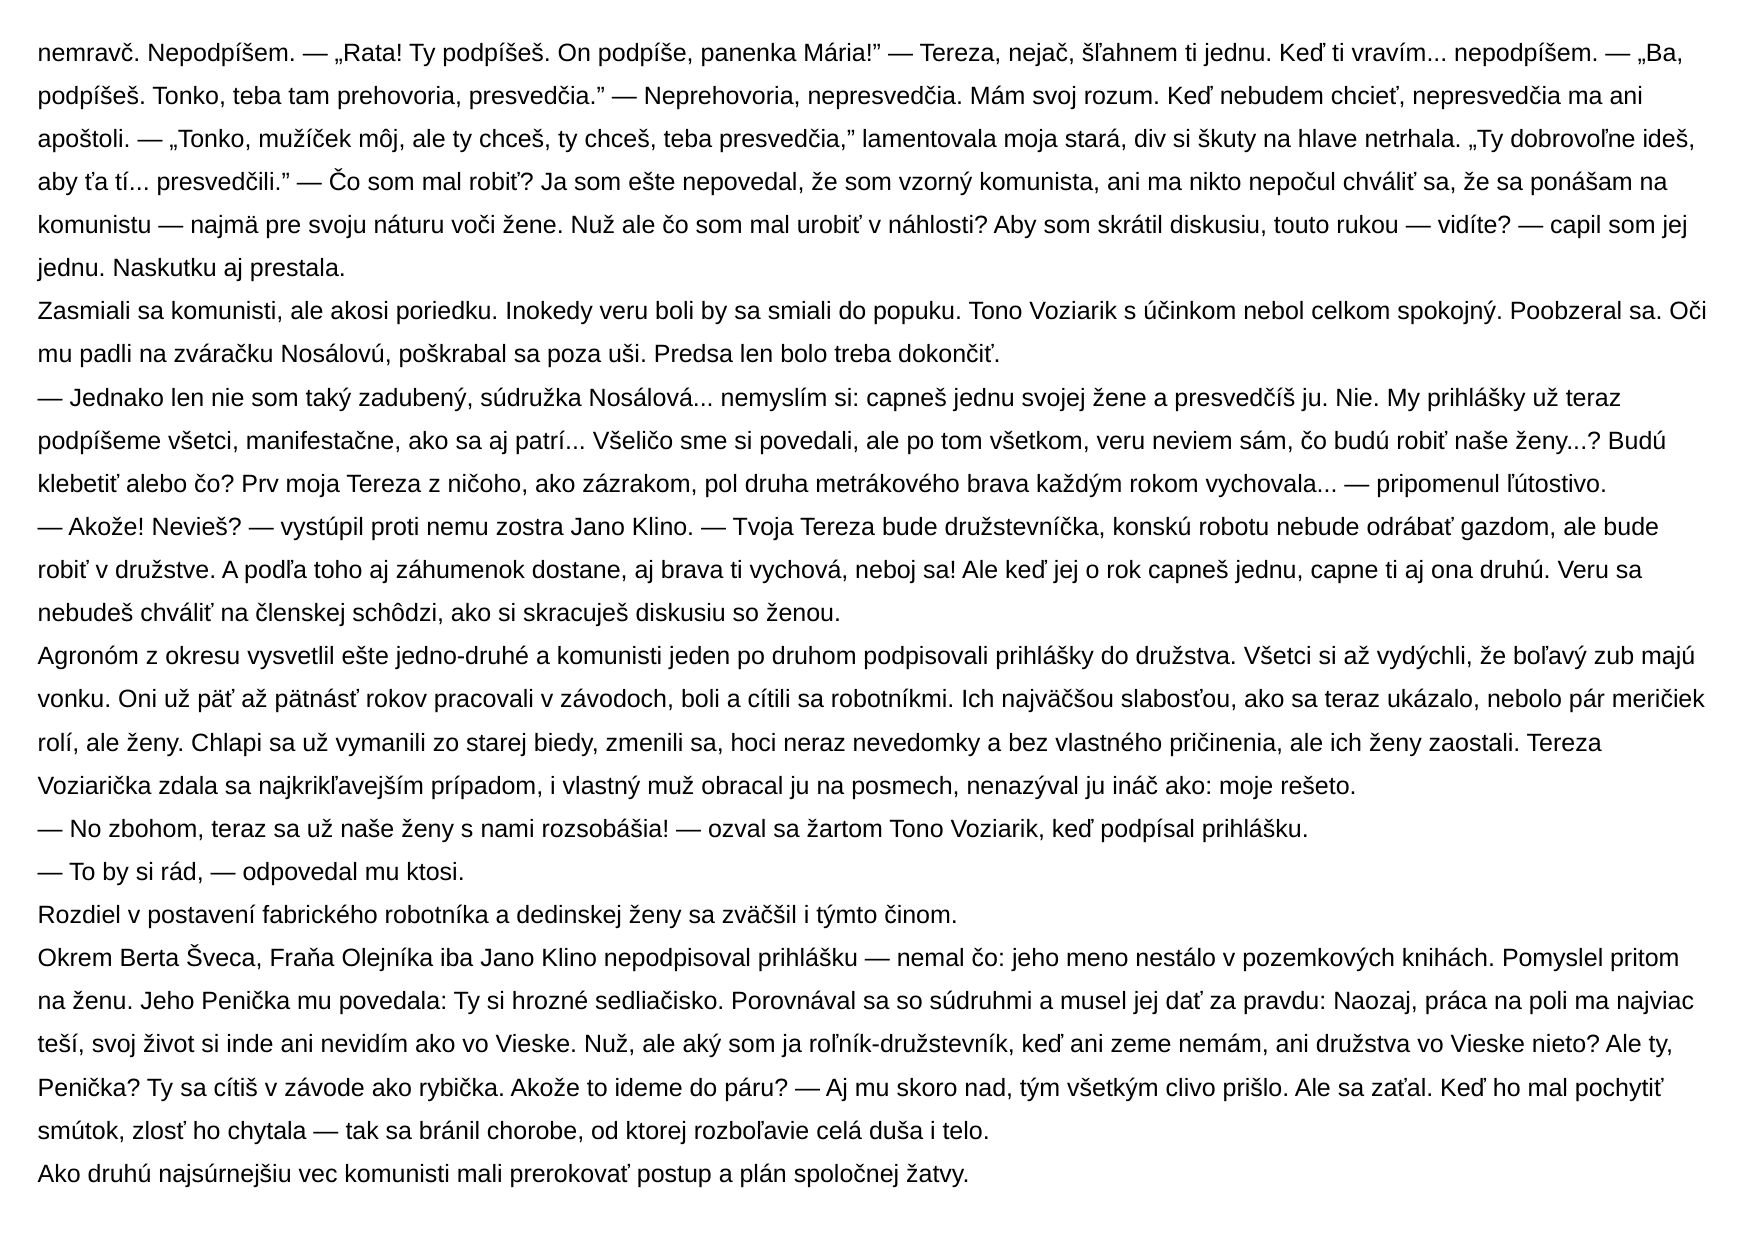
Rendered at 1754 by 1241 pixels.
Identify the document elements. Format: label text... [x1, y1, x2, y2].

text — No zbohom, teraz sa už naše ženy s nami rozsobášia! — ozval sa žartom Tono Voziarik, keď podpísal prihlášku. [37, 814, 1716, 842]
text — Jednako len nie som taký zadubený, súdružka Nosálová... nemyslím si: capneš jednu svojej žene a presvedčíš ju. Nie. My prihlášky už teraz podpíšeme všetci, manifestačne, ako sa aj patrí... Všeličo sme si povedali, ale po tom všetkom, veru neviem sám, čo budú robiť naše ženy...? Budú klebetiť alebo čo? Prv moja Tereza z ničoho, ako zázrakom, pol druha metrákového brava každým rokom vychovala... — pripomenul ľútostivo. [37, 382, 1716, 497]
text Rozdiel v postavení fabrického robotníka a dedinskej ženy sa zväčšil i týmto činom. [37, 900, 1716, 929]
text Zasmiali sa komunisti, ale akosi poriedku. Inokedy veru boli by sa smiali do popuku. Tono Voziarik s účinkom nebol celkom spokojný. Poobzeral sa. Oči mu padli na zváračku Nosálovú, poškrabal sa poza uši. Predsa len bolo treba dokončiť. [37, 296, 1716, 368]
text — Akože! Nevieš? — vystúpil proti nemu zostra Jano Klino. — Tvoja Tereza bude družstevníčka, konskú robotu nebude odrábať gazdom, ale bude robiť v družstve. A podľa toho aj záhumenok dostane, aj brava ti vychová, neboj sa! Ale keď jej o rok capneš jednu, capne ti aj ona druhú. Veru sa nebudeš chváliť na členskej schôdzi, ako si skracuješ diskusiu so ženou. [37, 512, 1716, 627]
text — To by si rád, — odpovedal mu ktosi. [37, 857, 1716, 886]
text Okrem Berta Šveca, Fraňa Olejníka iba Jano Klino nepodpisoval prihlášku — nemal čo: jeho meno nestálo v pozemkových knihách. Pomyslel pritom na ženu. Jeho Penička mu povedala: Ty si hrozné sedliačisko. Porovnával sa so súdruhmi a musel jej dať za pravdu: Naozaj, práca na poli ma najviac teší, svoj život si inde ani nevidím ako vo Vieske. Nuž, ale aký som ja roľník-družstevník, keď ani zeme nemám, ani družstva vo Vieske nieto? Ale ty, Penička? Ty sa cítiš v závode ako rybička. Akože to ideme do páru? — Aj mu skoro nad, tým všetkým clivo prišlo. Ale sa zaťal. Keď ho mal pochytiť smútok, zlosť ho chytala — tak sa bránil chorobe, od ktorej rozboľavie celá duša i telo. [37, 943, 1716, 1144]
text Ako druhú najsúrnejšiu vec komunisti mali prerokovať postup a plán spoločnej žatvy. [37, 1159, 1716, 1187]
text Agronóm z okresu vysvetlil ešte jedno-druhé a komunisti jeden po druhom podpisovali prihlášky do družstva. Všetci si až vydýchli, že boľavý zub majú vonku. Oni už päť až pätnásť rokov pracovali v závodoch, boli a cítili sa robotníkmi. Ich najväčšou slabosťou, ako sa teraz ukázalo, nebolo pár meričiek rolí, ale ženy. Chlapi sa už vymanili zo starej biedy, zmenili sa, hoci neraz nevedomky a bez vlastného pričinenia, ale ich ženy zaostali. Tereza Voziarička zdala sa najkrikľavejším prípadom, i vlastný muž obracal ju na posmech, nenazýval ju ináč ako: moje rešeto. [37, 641, 1716, 799]
text nemravč. Nepodpíšem. — „Rata! Ty podpíšeš. On podpíše, panenka Mária!” — Tereza, nejač, šľahnem ti jednu. Keď ti vravím... nepodpíšem. — „Ba, podpíšeš. Tonko, teba tam prehovoria, presvedčia.” — Neprehovoria, nepresvedčia. Mám svoj rozum. Keď nebudem chcieť, nepresvedčia ma ani apoštoli. — „Tonko, mužíček môj, ale ty chceš, ty chceš, teba presvedčia,” lamentovala moja stará, div si škuty na hlave netrhala. „Ty dobrovoľne ideš, aby ťa tí... presvedčili.” — Čo som mal robiť? Ja som ešte nepovedal, že som vzorný komunista, ani ma nikto nepočul chváliť sa, že sa ponášam na komunistu — najmä pre svoju náturu voči žene. Nuž ale čo som mal urobiť v náhlosti? Aby som skrátil diskusiu, touto rukou — vidíte? — capil som jej jednu. Naskutku aj prestala. [37, 37, 1716, 282]
